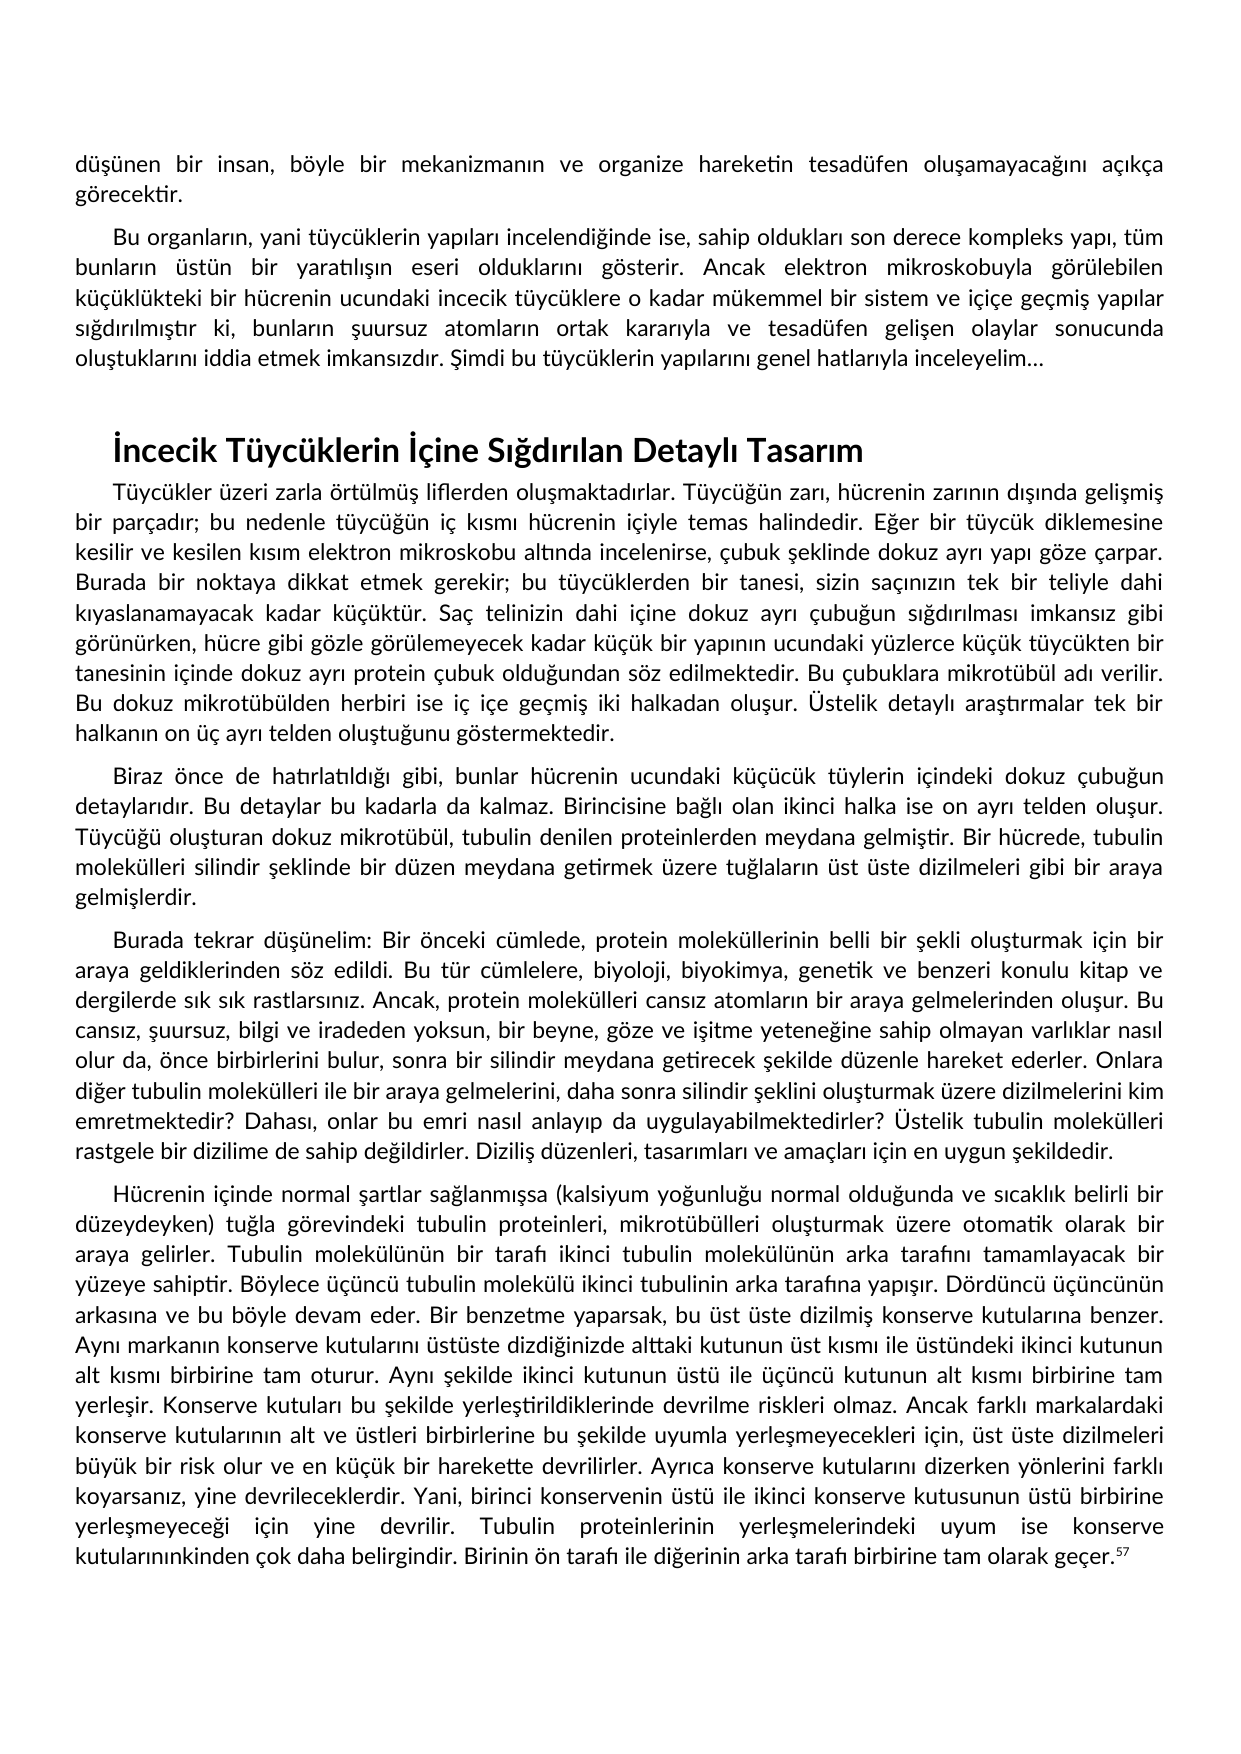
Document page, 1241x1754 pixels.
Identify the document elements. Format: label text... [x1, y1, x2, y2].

text Biraz önce de hatırlatıldığı gibi, bunlar hücrenin ucundaki küçücük tüylerin içindeki dokuz çubuğun detaylarıdır. Bu detaylar bu kadarla da kalmaz. Birincisine bağlı olan ikinci halka ise on ayrı telden oluşur. Tüycüğü oluşturan dokuz mikrotübül, tubulin denilen proteinlerden meydana gelmiştir. Bir hücrede, tubulin molekülleri silindir şeklinde bir düzen meydana getirmek üzere tuğlaların üst üste dizilmeleri gibi bir araya gelmişlerdir. [75, 762, 1165, 910]
text Bu organların, yani tüycüklerin yapıları incelendiğinde ise, sahip oldukları son derece kompleks yapı, tüm bunların üstün bir yaratılışın eseri olduklarını gösterir. Ancak elektron mikroskobuyla görülebilen küçüklükteki bir hücrenin ucundaki incecik tüycüklere o kadar mükemmel bir sistem ve içiçe geçmiş yapılar sığdırılmıştır ki, bunların şuursuz atomların ortak kararıyla ve tesadüfen gelişen olaylar sonucunda oluştuklarını iddia etmek imkansızdır. Şimdi bu tüycüklerin yapılarını genel hatlarıyla inceleyelim… [75, 223, 1165, 371]
subtitle İncecik Tüycüklerin İçine Sığdırılan Detaylı Tasarım [112, 429, 1165, 469]
text Burada tekrar düşünelim: Bir önceki cümlede, protein moleküllerinin belli bir şekli oluşturmak için bir araya geldiklerinden söz edildi. Bu tür cümlelere, biyoloji, biyokimya, genetik ve benzeri konulu kitap ve dergilerde sık sık rastlarsınız. Ancak, protein molekülleri cansız atomların bir araya gelmelerinden oluşur. Bu cansız, şuursuz, bilgi ve iradeden yoksun, bir beyne, göze ve işitme yeteneğine sahip olmayan varlıklar nasıl olur da, önce birbirlerini bulur, sonra bir silindir meydana getirecek şekilde düzenle hareket ederler. Onlara diğer tubulin molekülleri ile bir araya gelmelerini, daha sonra silindir şeklini oluşturmak üzere dizilmelerini kim emretmektedir? Dahası, onlar bu emri nasıl anlayıp da uygulayabilmektedirler? Üstelik tubulin molekülleri rastgele bir dizilime de sahip değildirler. Diziliş düzenleri, tasarımları ve amaçları için en uygun şekildedir. [75, 925, 1165, 1164]
text Hücrenin içinde normal şartlar sağlanmışsa (kalsiyum yoğunluğu normal olduğunda ve sıcaklık belirli bir düzeydeyken) tuğla görevindeki tubulin proteinleri, mikrotübülleri oluşturmak üzere otomatik olarak bir araya gelirler. Tubulin molekülünün bir tarafı ikinci tubulin molekülünün arka tarafını tamamlayacak bir yüzeye sahiptir. Böylece üçüncü tubulin molekülü ikinci tubulinin arka tarafına yapışır. Dördüncü üçüncünün arkasına ve bu böyle devam eder. Bir benzetme yaparsak, bu üst üste dizilmiş konserve kutularına benzer. Aynı markanın konserve kutularını üstüste dizdiğinizde alttaki kutunun üst kısmı ile üstündeki ikinci kutunun alt kısmı birbirine tam oturur. Aynı şekilde ikinci kutunun üstü ile üçüncü kutunun alt kısmı birbirine tam yerleşir. Konserve kutuları bu şekilde yerleştirildiklerinde devrilme riskleri olmaz. Ancak farklı markalardaki konserve kutularının alt ve üstleri birbirlerine bu şekilde uyumla yerleşmeyecekleri için, üst üste dizilmeleri büyük bir risk olur ve en küçük bir harekette devrilirler. Ayrıca konserve kutularını dizerken yönlerini farklı koyarsanız, yine devrileceklerdir. Yani, birinci konservenin üstü ile ikinci konserve kutusunun üstü birbirine yerleşmeyeceği için yine devrilir. Tubulin proteinlerinin yerleşmelerindeki uyum ise konserve kutularınınkinden çok daha belirgindir. Birinin ön tarafı ile diğerinin arka tarafı birbirine tam olarak geçer.57 [75, 1179, 1165, 1569]
text düşünen bir insan, böyle bir mekanizmanın ve organize hareketin tesadüfen oluşamayacağını açıkça görecektir. [75, 150, 1165, 208]
text Tüycükler üzeri zarla örtülmüş liflerden oluşmaktadırlar. Tüycüğün zarı, hücrenin zarının dışında gelişmiş bir parçadır; bu nedenle tüycüğün iç kısmı hücrenin içiyle temas halindedir. Eğer bir tüycük diklemesine kesilir ve kesilen kısım elektron mikroskobu altında incelenirse, çubuk şeklinde dokuz ayrı yapı göze çarpar. Burada bir noktaya dikkat etmek gerekir; bu tüycüklerden bir tanesi, sizin saçınızın tek bir teliyle dahi kıyaslanamayacak kadar küçüktür. Saç telinizin dahi içine dokuz ayrı çubuğun sığdırılması imkansız gibi görünürken, hücre gibi gözle görülemeyecek kadar küçük bir yapının ucundaki yüzlerce küçük tüycükten bir tanesinin içinde dokuz ayrı protein çubuk olduğundan söz edilmektedir. Bu çubuklara mikrotübül adı verilir. Bu dokuz mikrotübülden herbiri ise iç içe geçmiş iki halkadan oluşur. Üstelik detaylı araştırmalar tek bir halkanın on üç ayrı telden oluştuğunu göstermektedir. [75, 477, 1165, 747]
